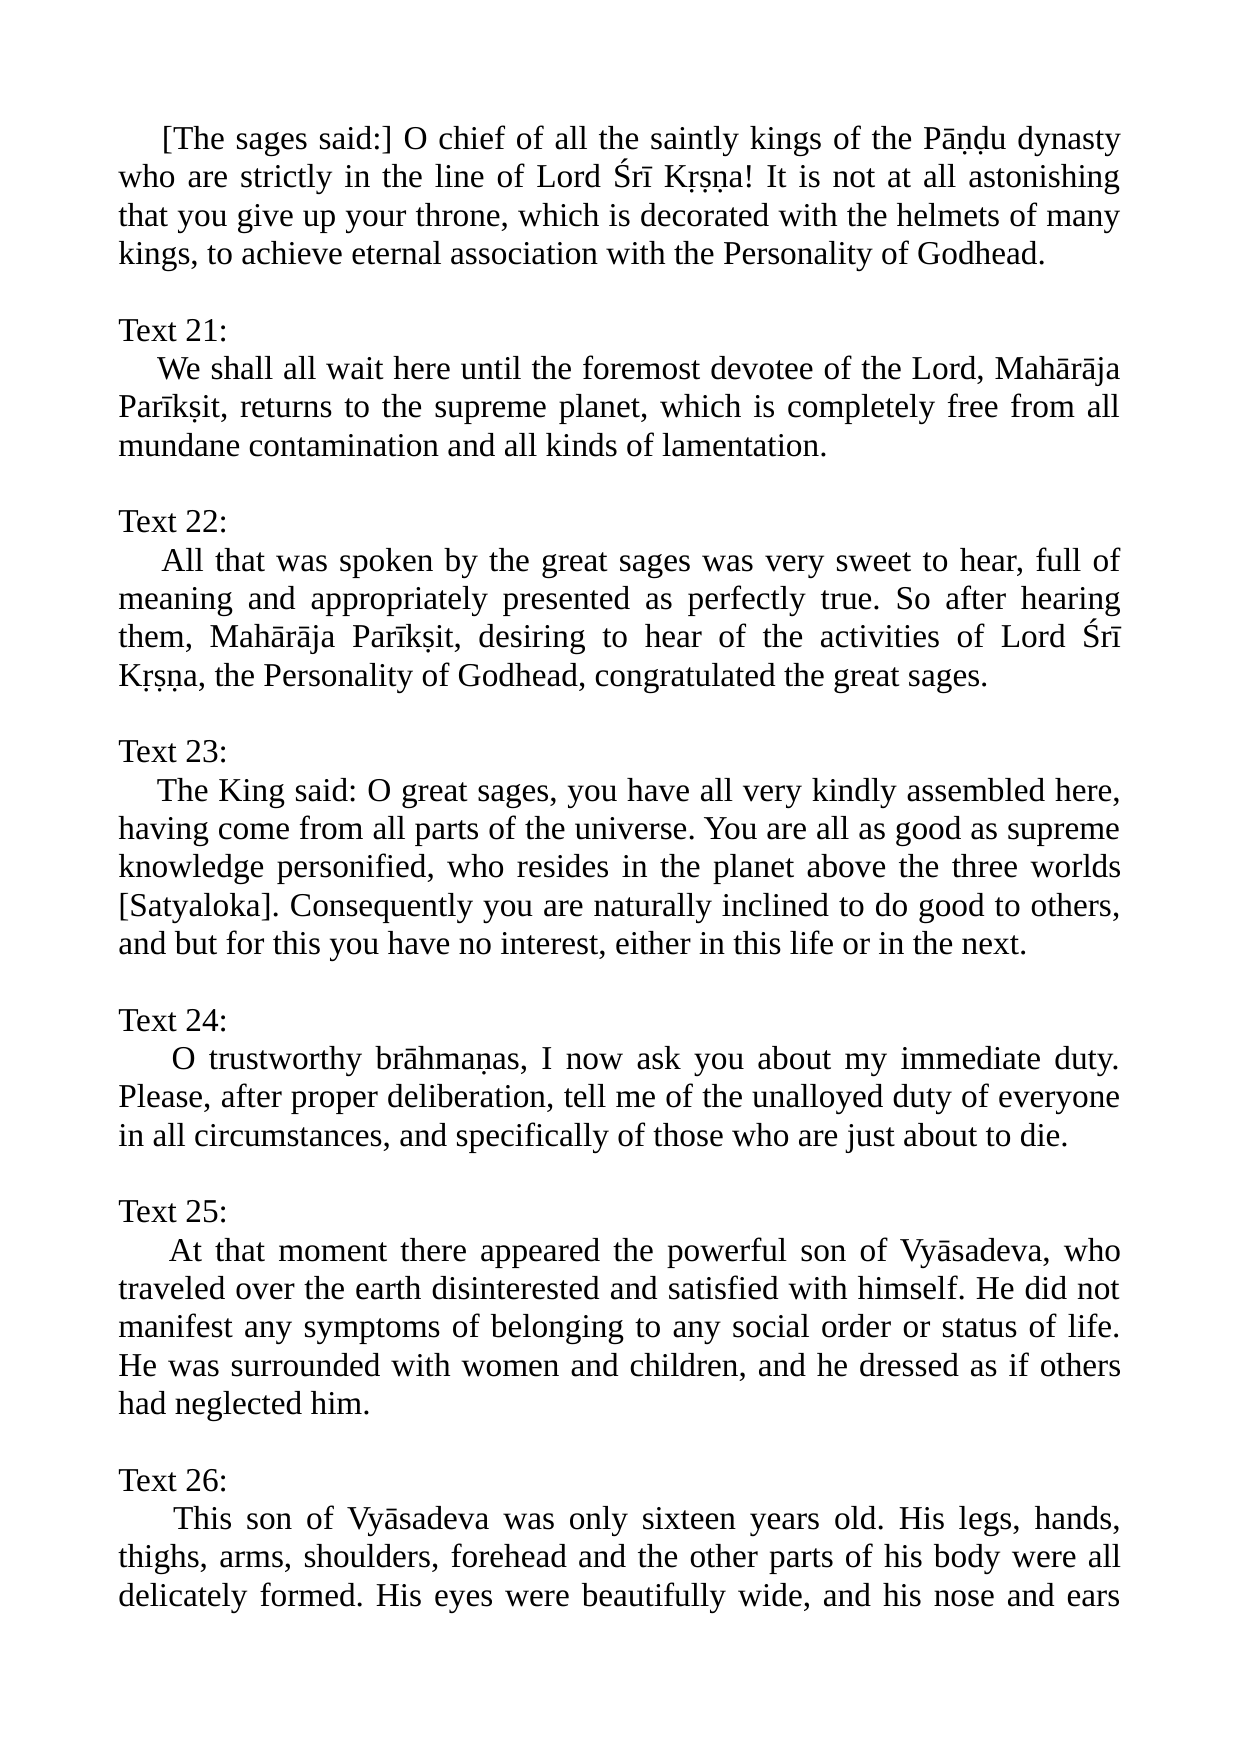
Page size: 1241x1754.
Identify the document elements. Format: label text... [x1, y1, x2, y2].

text We shall all wait here until the foremost devotee of the Lord, Mahārāja Parīkṣit, returns to the supreme planet, which is completely free from all mundane contamination and all kinds of lamentation. [118, 348, 1122, 463]
text Text 24: [118, 1000, 1122, 1038]
text O trustworthy brāhmaṇas, I now ask you about my immediate duty. Please, after proper deliberation, tell me of the unalloyed duty of everyone in all circumstances, and specifically of those who are just about to die. [118, 1038, 1122, 1153]
text Text 22: [118, 501, 1122, 540]
text [The sages said:] O chief of all the saintly kings of the Pāṇḍu dynasty who are strictly in the line of Lord Śrī Kṛṣṇa! It is not at all astonishing that you give up your throne, which is decorated with the helmets of many kings, to achieve eternal association with the Personality of Godhead. [118, 118, 1122, 271]
text Text 21: [118, 310, 1122, 348]
text Text 25: [118, 1191, 1122, 1230]
text All that was spoken by the great sages was very sweet to hear, full of meaning and appropriately presented as perfectly true. So after hearing them, Mahārāja Parīkṣit, desiring to hear of the activities of Lord Śrī Kṛṣṇa, the Personality of Godhead, congratulated the great sages. [118, 540, 1122, 693]
text This son of Vyāsadeva was only sixteen years old. His legs, hands, thighs, arms, shoulders, forehead and the other parts of his body were all delicately formed. His eyes were beautifully wide, and his nose and ears [118, 1498, 1122, 1613]
text Text 23: [118, 731, 1122, 770]
text At that moment there appeared the powerful son of Vyāsadeva, who traveled over the earth disinterested and satisfied with himself. He did not manifest any symptoms of belonging to any social order or status of life. He was surrounded with women and children, and he dressed as if others had neglected him. [118, 1230, 1122, 1421]
text Text 26: [118, 1460, 1122, 1498]
text The King said: O great sages, you have all very kindly assembled here, having come from all parts of the universe. You are all as good as supreme knowledge personified, who resides in the planet above the three worlds [Satyaloka]. Consequently you are naturally inclined to do good to others, and but for this you have no interest, either in this life or in the next. [118, 770, 1122, 961]
